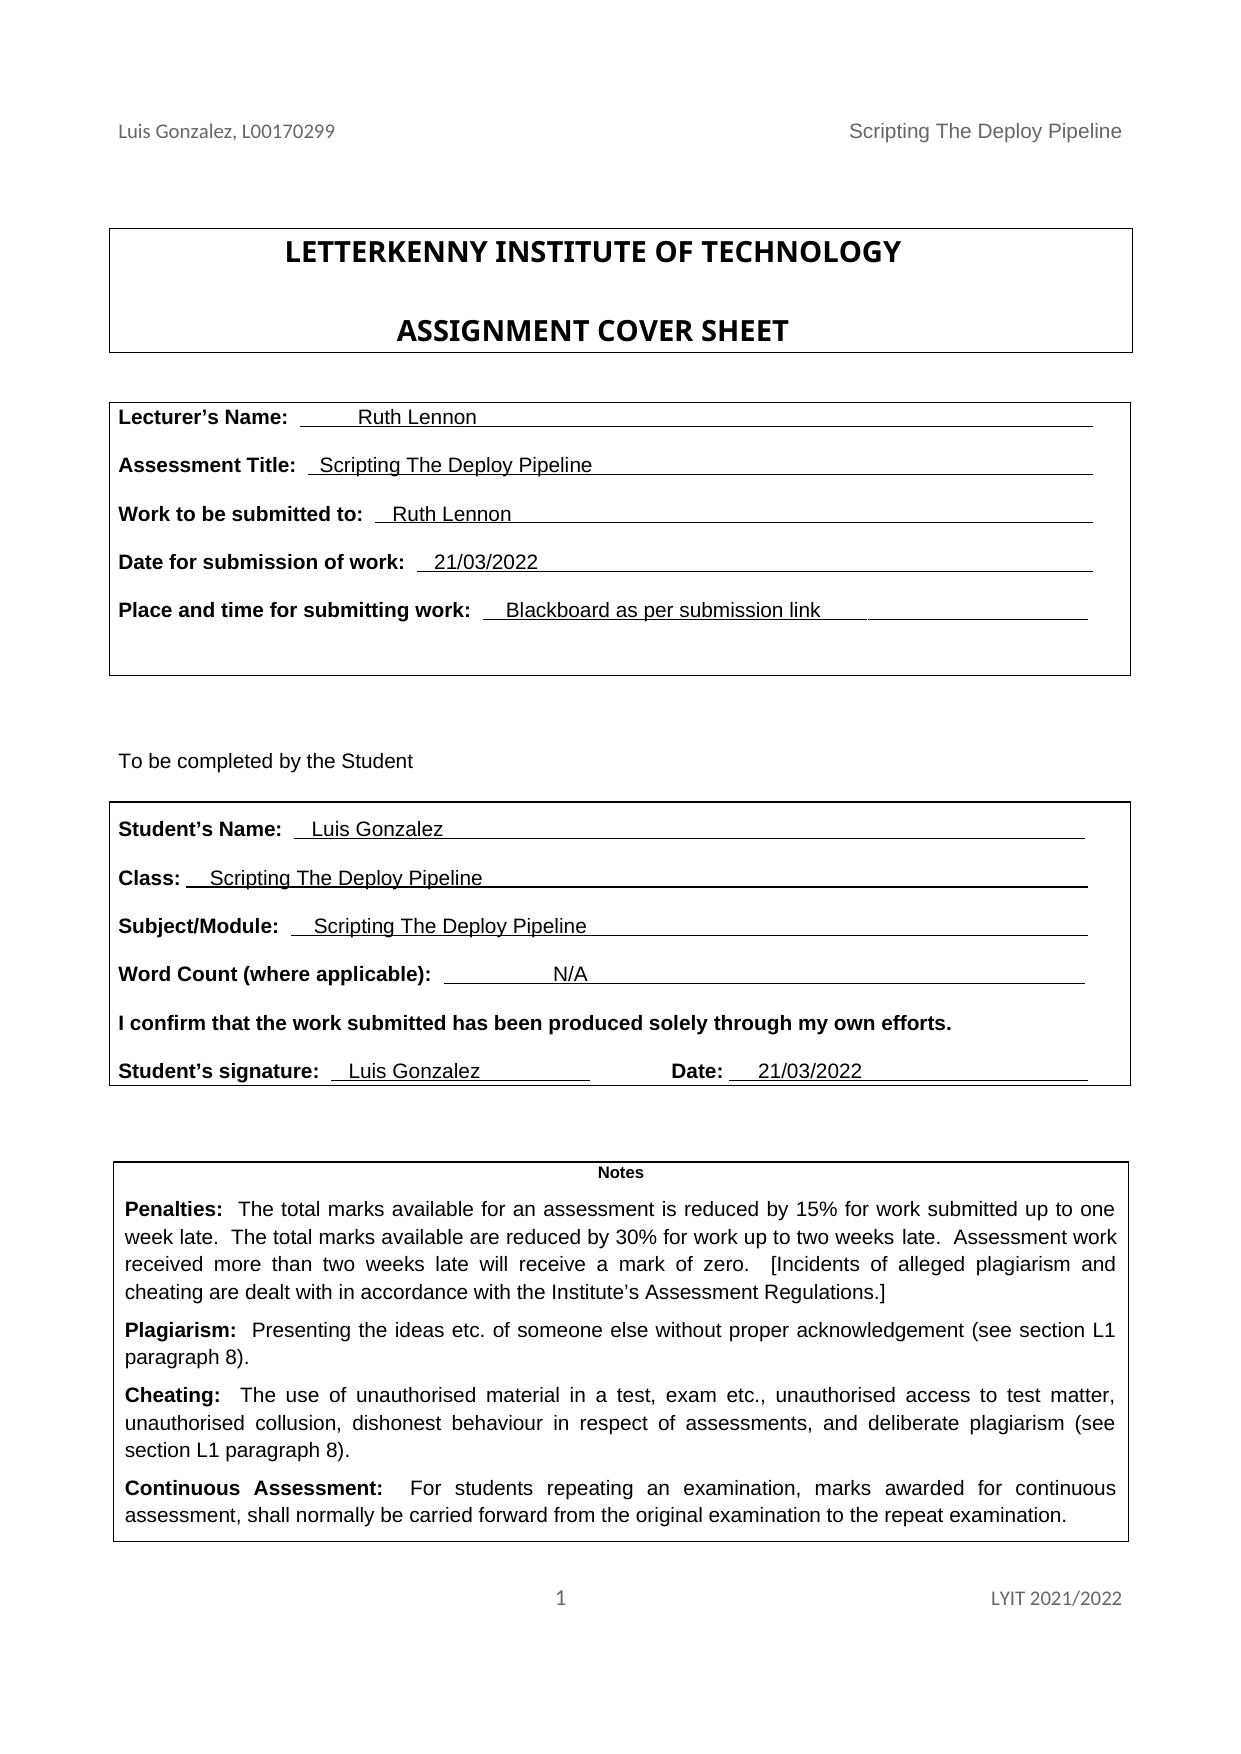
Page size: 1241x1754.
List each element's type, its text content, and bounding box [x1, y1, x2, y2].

table_header Notes Penalties: The total marks available for an assessment is reduced by 15% for work submitted up to one week late. The total marks available are reduced by 30% for work up to two weeks late. Assessment work received more than two weeks late will receive a mark of zero. [Incidents of alleged plagiarism and cheating are dealt with in accordance with the Institute’s Assessment Regulations.] Plagiarism: Presenting the ideas etc. of someone else without proper acknowledgement (see section L1 paragraph 8). Cheating: The use of unauthorised material in a test, exam etc., unauthorised access to test matter, unauthorised collusion, dishonest behaviour in respect of assessments, and deliberate plagiarism (see section L1 paragraph 8). Continuous Assessment: For students repeating an examination, marks awarded for continuous assessment, shall normally be carried forward from the original examination to the repeat examination. [114, 1163, 1128, 1541]
text Subject/Module: Scripting The Deploy Pipeline [110, 898, 1130, 938]
text Lecturer’s Name: Ruth Lennon [110, 403, 1130, 429]
text Work to be submitted to: Ruth Lennon [110, 498, 1130, 525]
text I confirm that the work submitted has been produced solely through my own efforts. [110, 995, 1130, 1034]
text Place and time for submitting work: Blackboard as per submission link [110, 595, 1130, 622]
text To be completed by the Student [118, 749, 1122, 773]
text Date for submission of work: 21/03/2022 [110, 547, 1130, 574]
title LETTERKENNY INSTITUTE OF TECHNOLOGY [110, 229, 1132, 271]
table_cell [113, 1542, 1128, 1577]
title ASSIGNMENT COVER SHEET [110, 307, 1132, 352]
text Class: Scripting The Deploy Pipeline [110, 850, 1130, 889]
text Student’s signature: Luis Gonzalez Date: 21/03/2022 [110, 1043, 1130, 1085]
text Assessment Title: Scripting The Deploy Pipeline [110, 450, 1130, 477]
text Word Count (where applicable): N/A [110, 947, 1130, 986]
text Student’s Name: Luis Gonzalez [110, 803, 1130, 841]
